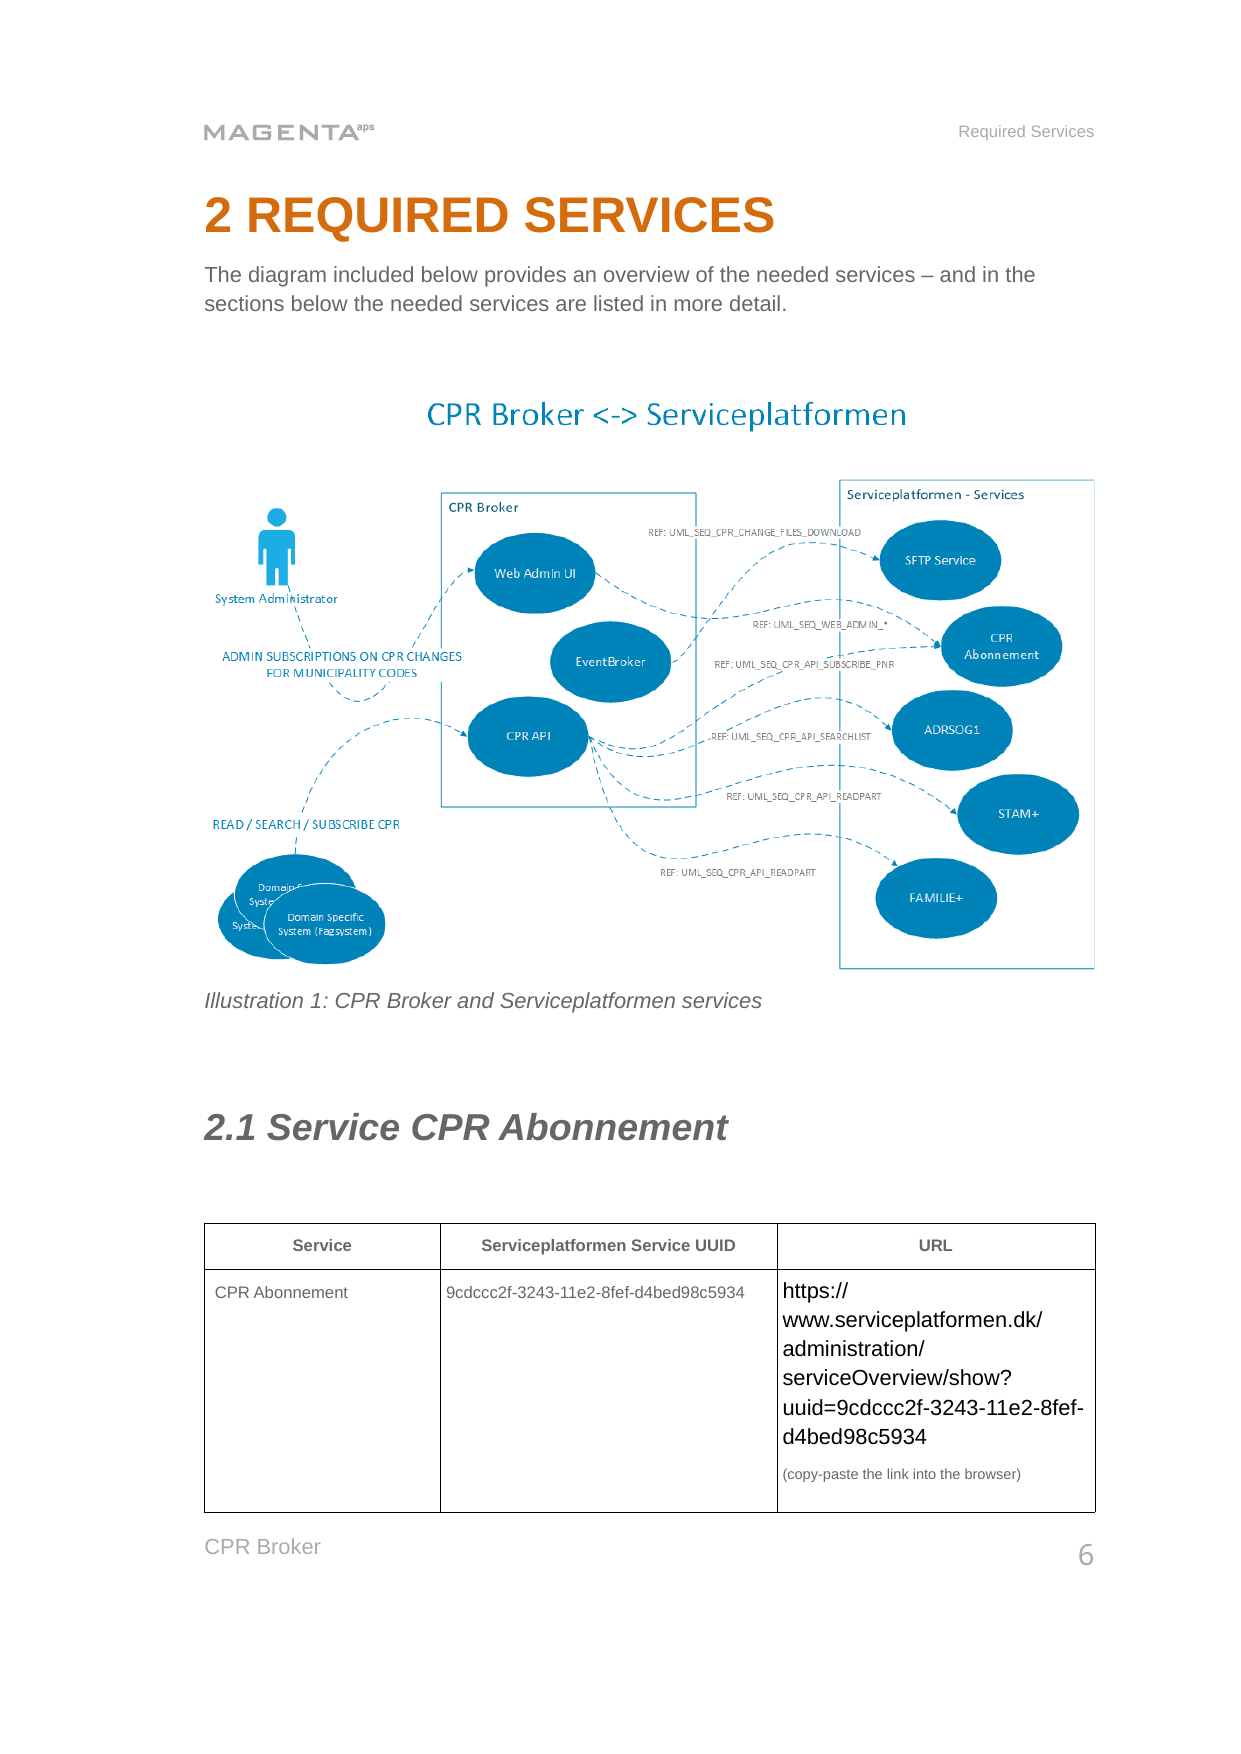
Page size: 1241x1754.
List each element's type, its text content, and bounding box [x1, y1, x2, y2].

subtitle Service CPR Abonnement [204, 1093, 1094, 1152]
subtitle Required Services [204, 186, 1094, 244]
table_cell 9cdccc2f-3243-11e2-8fef-d4bed98c5934 [441, 1270, 777, 1512]
table_header Service [205, 1224, 440, 1269]
table_header Serviceplatformen Service UUID [441, 1224, 777, 1269]
table_cell https://www.serviceplatformen.dk/administration/serviceOverview/show?uuid=9cdccc2f-3243-11e2-8fef-d4bed98c5934 (copy-paste the link into the browser) [778, 1270, 1095, 1512]
picture [204, 383, 1095, 985]
table_cell CPR Abonnement [205, 1270, 440, 1512]
text The diagram included below provides an overview of the needed services – and in the sections below the needed services are listed in more detail. [204, 259, 1094, 317]
text Illustration 1: CPR Broker and Serviceplatformen services [204, 985, 1094, 1014]
table_header URL [778, 1224, 1095, 1269]
